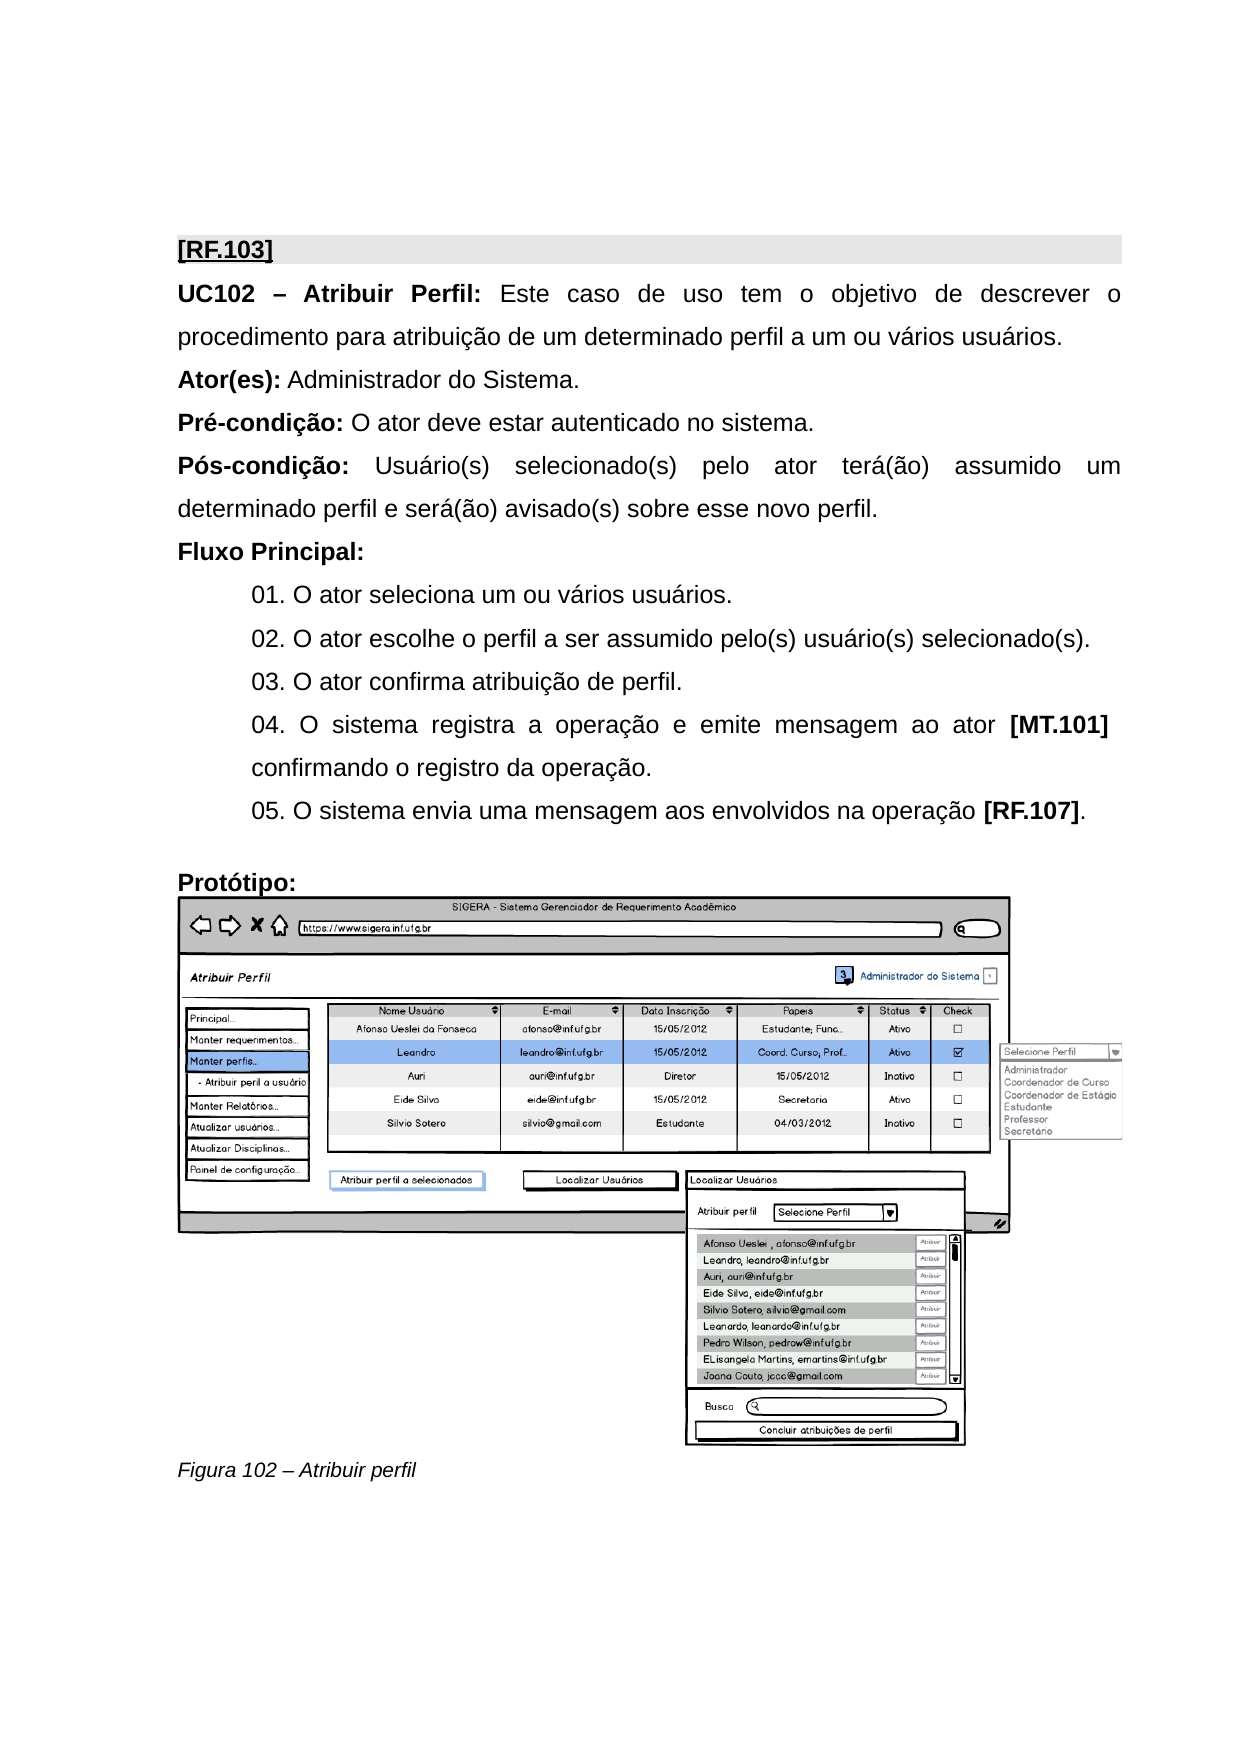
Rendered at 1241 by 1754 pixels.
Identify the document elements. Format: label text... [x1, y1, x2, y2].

text Figura 102 – Atribuir perfil [177, 1446, 1122, 1482]
text 04. O sistema registra a operação e emite mensagem ao ator [MT.101] confirmando o registro da operação. [177, 710, 1122, 782]
picture [177, 896, 1123, 1446]
text 01. O ator seleciona um ou vários usuários. [177, 580, 1122, 609]
text [RF.103] [177, 235, 1122, 264]
text Pós-condição: Usuário(s) selecionado(s) pelo ator terá(ão) assumido um determinado perfil e será(ão) avisado(s) sobre esse novo perfil. [177, 451, 1122, 523]
text UC102 – Atribuir Perfil: Este caso de uso tem o objetivo de descrever o procedimento para atribuição de um determinado perfil a um ou vários usuários. [177, 278, 1122, 350]
text 05. O sistema envia uma mensagem aos envolvidos na operação [RF.107]. [177, 796, 1122, 825]
text Ator(es): Administrador do Sistema. [177, 365, 1122, 393]
text Fluxo Principal: [177, 537, 1122, 566]
text 03. O ator confirma atribuição de perfil. [177, 667, 1122, 695]
text Pré-condição: O ator deve estar autenticado no sistema. [177, 408, 1122, 437]
text Protótipo: [177, 868, 1122, 896]
text 02. O ator escolhe o perfil a ser assumido pelo(s) usuário(s) selecionado(s). [177, 623, 1122, 652]
